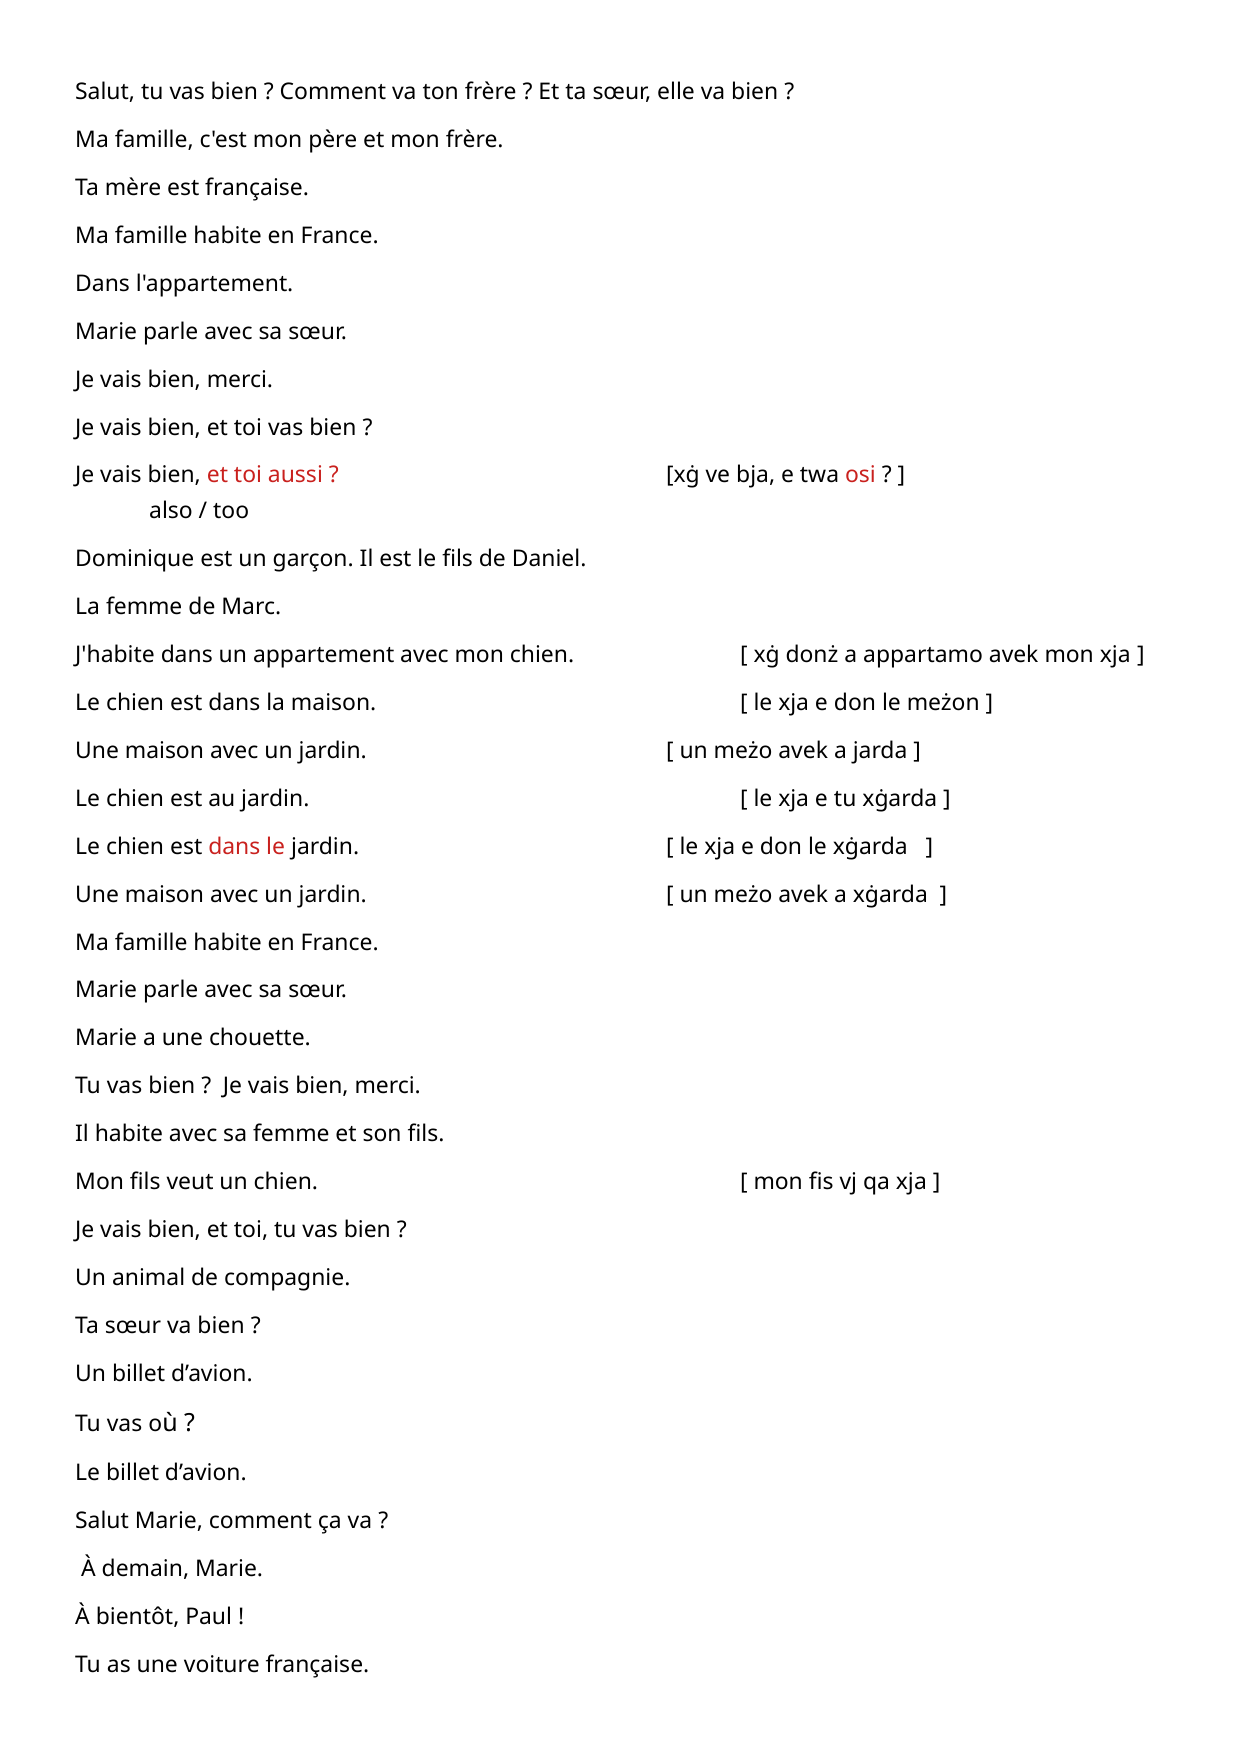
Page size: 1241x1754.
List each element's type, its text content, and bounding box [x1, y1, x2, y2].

text Mon fils veut un chien. [ mon fis vj qa xja ] [75, 1165, 1165, 1196]
text Le chien est dans la maison. [ le xja e don le meżon ] [75, 686, 1165, 717]
text Je vais bien, merci. [75, 362, 1165, 394]
text Marie parle avec sa sœur. [75, 973, 1165, 1005]
text Je vais bien, et toi vas bien ? [75, 410, 1165, 442]
text Marie parle avec sa sœur. [75, 314, 1165, 346]
text Il habite avec sa femme et son fils. [75, 1117, 1165, 1148]
text Salut, tu vas bien ? Comment va ton frère ? Et ta sœur, elle va bien ? [75, 75, 1165, 106]
text Un animal de compagnie. [75, 1261, 1165, 1292]
text J'habite dans un appartement avec mon chien. [ xġ donż a appartamo avek mon xja ] [75, 638, 1165, 669]
text Dans l'appartement. [75, 267, 1165, 298]
text Un billet d’avion. [75, 1357, 1165, 1388]
text Tu vas où ? [75, 1405, 1165, 1439]
text Une maison avec un jardin. [ un meżo avek a jarda ] [75, 734, 1165, 765]
text Ma famille habite en France. [75, 926, 1165, 957]
text Je vais bien, et toi, tu vas bien ? [75, 1213, 1165, 1244]
text Ma famille habite en France. [75, 219, 1165, 250]
text Je vais bien, et toi aussi ? [xġ ve bja, e twa osi ? ] also / too [75, 458, 1165, 526]
text Une maison avec un jardin. [ un meżo avek a xġarda ] [75, 878, 1165, 909]
text Ta mère est française. [75, 171, 1165, 202]
text Le billet d’avion. [75, 1456, 1165, 1487]
text À demain, Marie. [75, 1552, 1165, 1583]
text La femme de Marc. [75, 590, 1165, 621]
text Salut Marie, comment ça va ? [75, 1504, 1165, 1535]
text Marie a une chouette. [75, 1021, 1165, 1053]
text Ta sœur va bien ? [75, 1309, 1165, 1340]
text Tu vas bien ? Je vais bien, merci. [75, 1069, 1165, 1101]
text Tu as une voiture française. [75, 1647, 1165, 1679]
text Dominique est un garçon. Il est le fils de Daniel. [75, 542, 1165, 573]
text À bientôt, Paul ! [75, 1599, 1165, 1631]
text Le chien est dans le jardin. [ le xja e don le xġarda ] [75, 830, 1165, 861]
text Le chien est au jardin. [ le xja e tu xġarda ] [75, 782, 1165, 813]
text Ma famille, c'est mon père et mon frère. [75, 123, 1165, 154]
